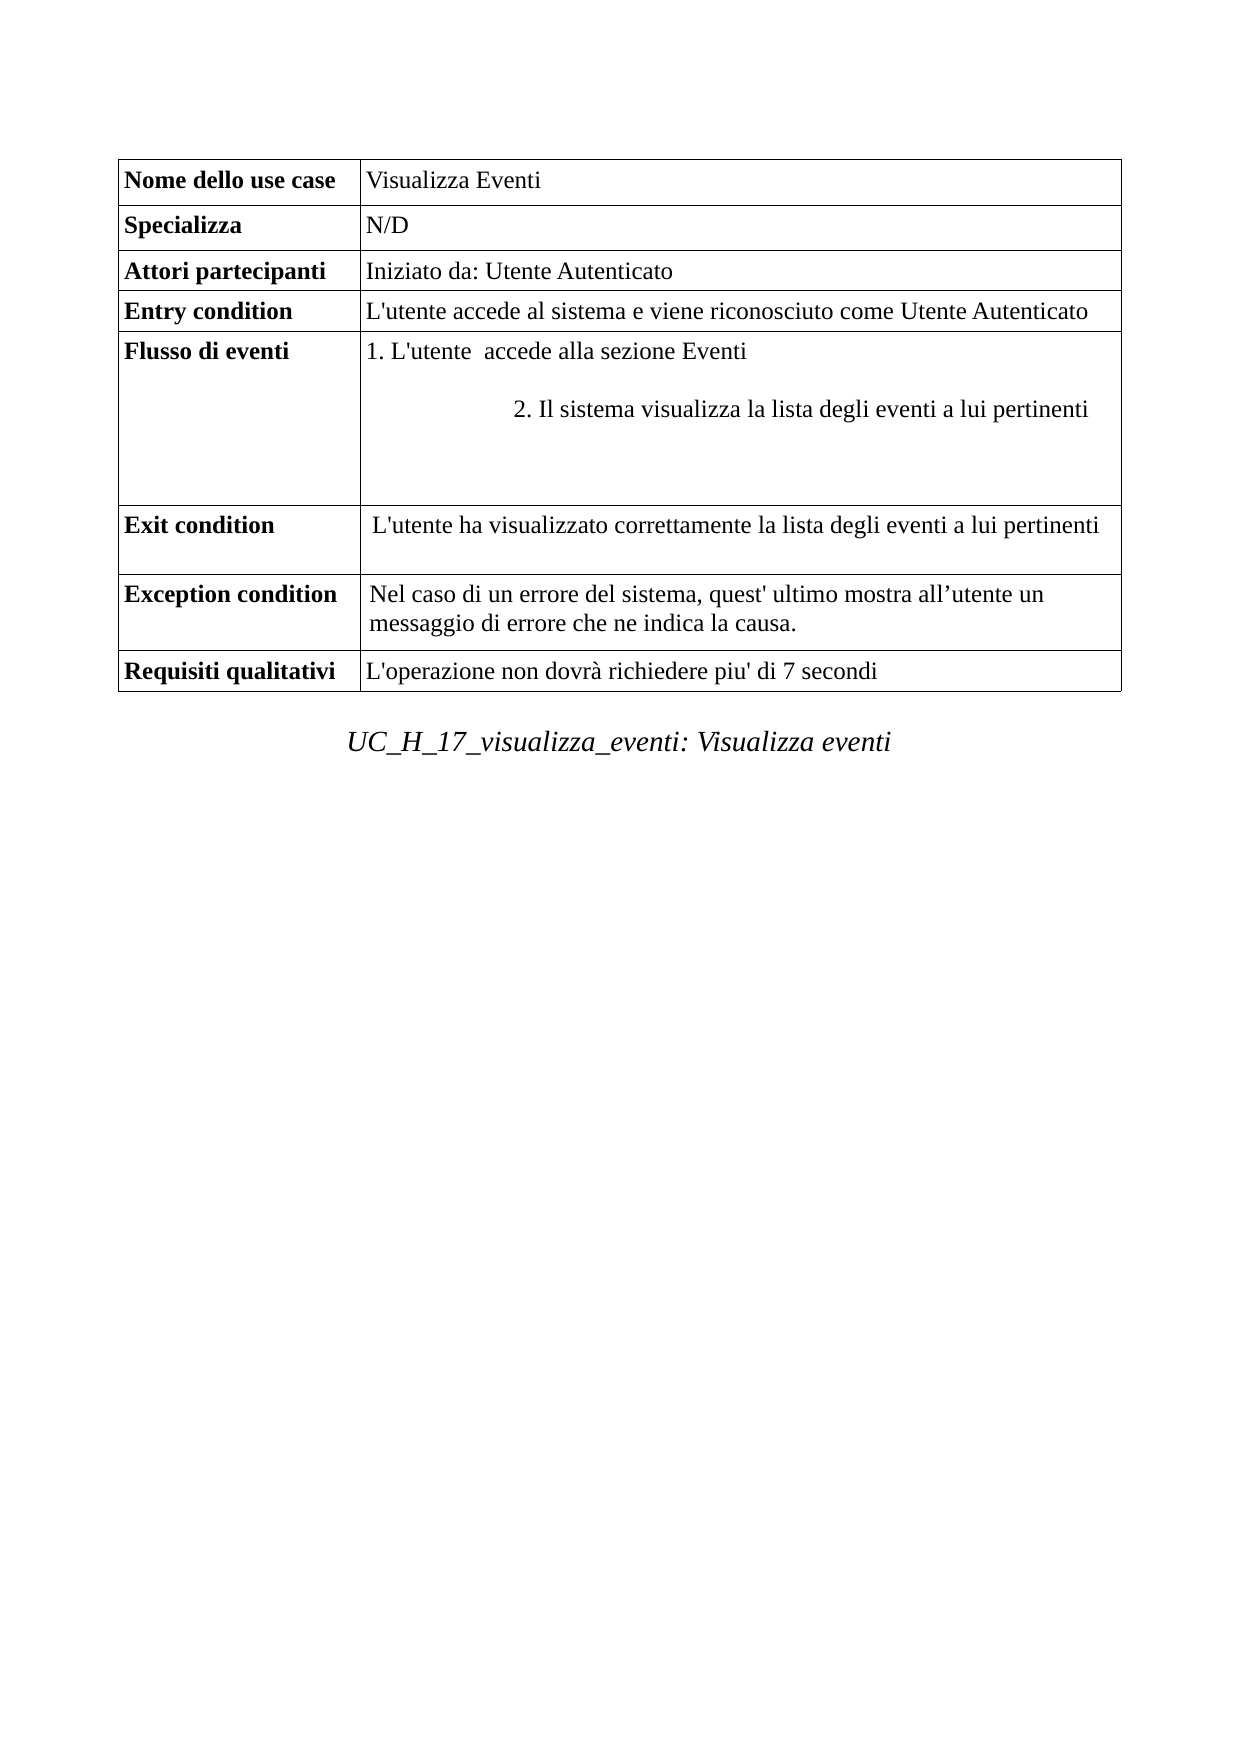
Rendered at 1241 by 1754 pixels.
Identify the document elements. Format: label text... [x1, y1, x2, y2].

table_cell Attori partecipanti [119, 251, 360, 290]
table_header Nome dello use case [119, 160, 360, 205]
table_cell L'utente ha visualizzato correttamente la lista degli eventi a lui pertinenti [361, 506, 1121, 574]
text UC_H_17_visualizza_eventi: Visualizza eventi [118, 724, 1122, 758]
table_cell L'utente accede alla sezione Eventi Il sistema visualizza la lista degli eventi a lui pertinenti [361, 332, 1121, 505]
table_cell Specializza [119, 206, 360, 250]
table_header Visualizza Eventi [361, 160, 1121, 205]
table_cell L'operazione non dovrà richiedere piu' di 7 secondi [361, 651, 1121, 691]
table_cell Iniziato da: Utente Autenticato [361, 251, 1121, 290]
table_cell L'utente accede al sistema e viene riconosciuto come Utente Autenticato [361, 291, 1121, 331]
table_cell Exception condition [119, 575, 360, 650]
table_cell N/D [361, 206, 1121, 250]
table_cell Nel caso di un errore del sistema, quest' ultimo mostra all’utente un messaggio di errore che ne indica la causa. [361, 575, 1121, 650]
table_cell Requisiti qualitativi [119, 651, 360, 691]
table_cell Flusso di eventi [119, 332, 360, 505]
table_cell Entry condition [119, 291, 360, 331]
table_cell Exit condition [119, 506, 360, 574]
